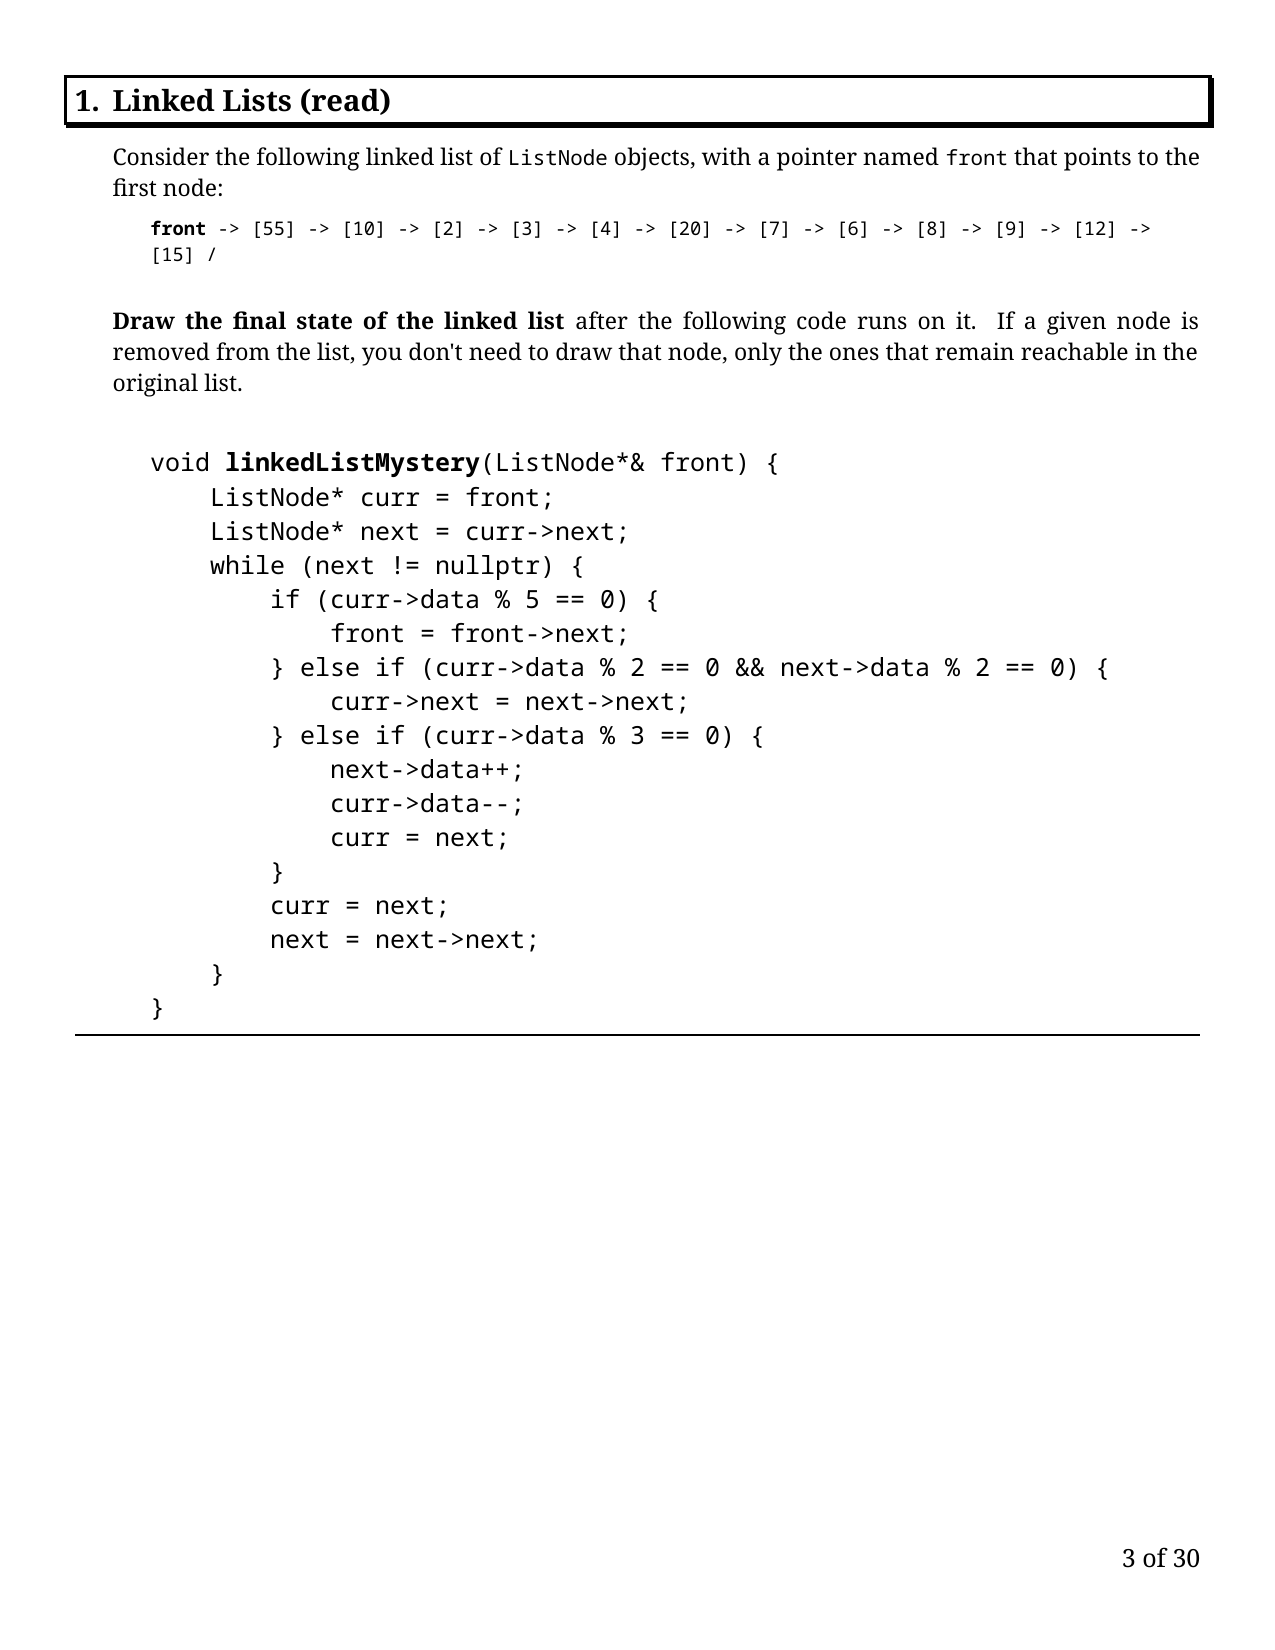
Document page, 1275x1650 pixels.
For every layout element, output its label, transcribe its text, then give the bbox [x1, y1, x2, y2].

text curr->next = next->next; [150, 683, 1200, 718]
text } else if (curr->data % 2 == 0 && next->data % 2 == 0) { [150, 649, 1200, 683]
text ListNode* next = curr->next; [150, 513, 1200, 547]
text } [150, 854, 1200, 888]
text while (next != nullptr) { [150, 547, 1200, 581]
text front -> [55] -> [10] -> [2] -> [3] -> [4] -> [20] -> [7] -> [6] -> [8] -> [9] -> [12] -> [15] / [150, 216, 1200, 267]
text void linkedListMystery(ListNode*& front) { [150, 445, 1200, 479]
text Consider the following linked list of ListNode objects, with a pointer named front that points to the first node: [112, 141, 1200, 203]
text curr = next; [150, 820, 1200, 854]
text next = next->next; [150, 922, 1200, 956]
text ListNode* curr = front; [150, 479, 1200, 513]
text Draw the final state of the linked list after the following code runs on it. If a given node is removed from the list, you don't need to draw that node, only the ones that remain reachable in the original list. [112, 305, 1200, 398]
text } [150, 990, 1200, 1024]
text curr->data--; [150, 786, 1200, 820]
text next->data++; [150, 752, 1200, 786]
text } else if (curr->data % 3 == 0) { [150, 718, 1200, 752]
text curr = next; [150, 888, 1200, 922]
text if (curr->data % 5 == 0) { [150, 581, 1200, 615]
subtitle 1. Linked Lists (read) [67, 78, 1208, 122]
text } [150, 956, 1200, 990]
text front = front->next; [150, 615, 1200, 649]
